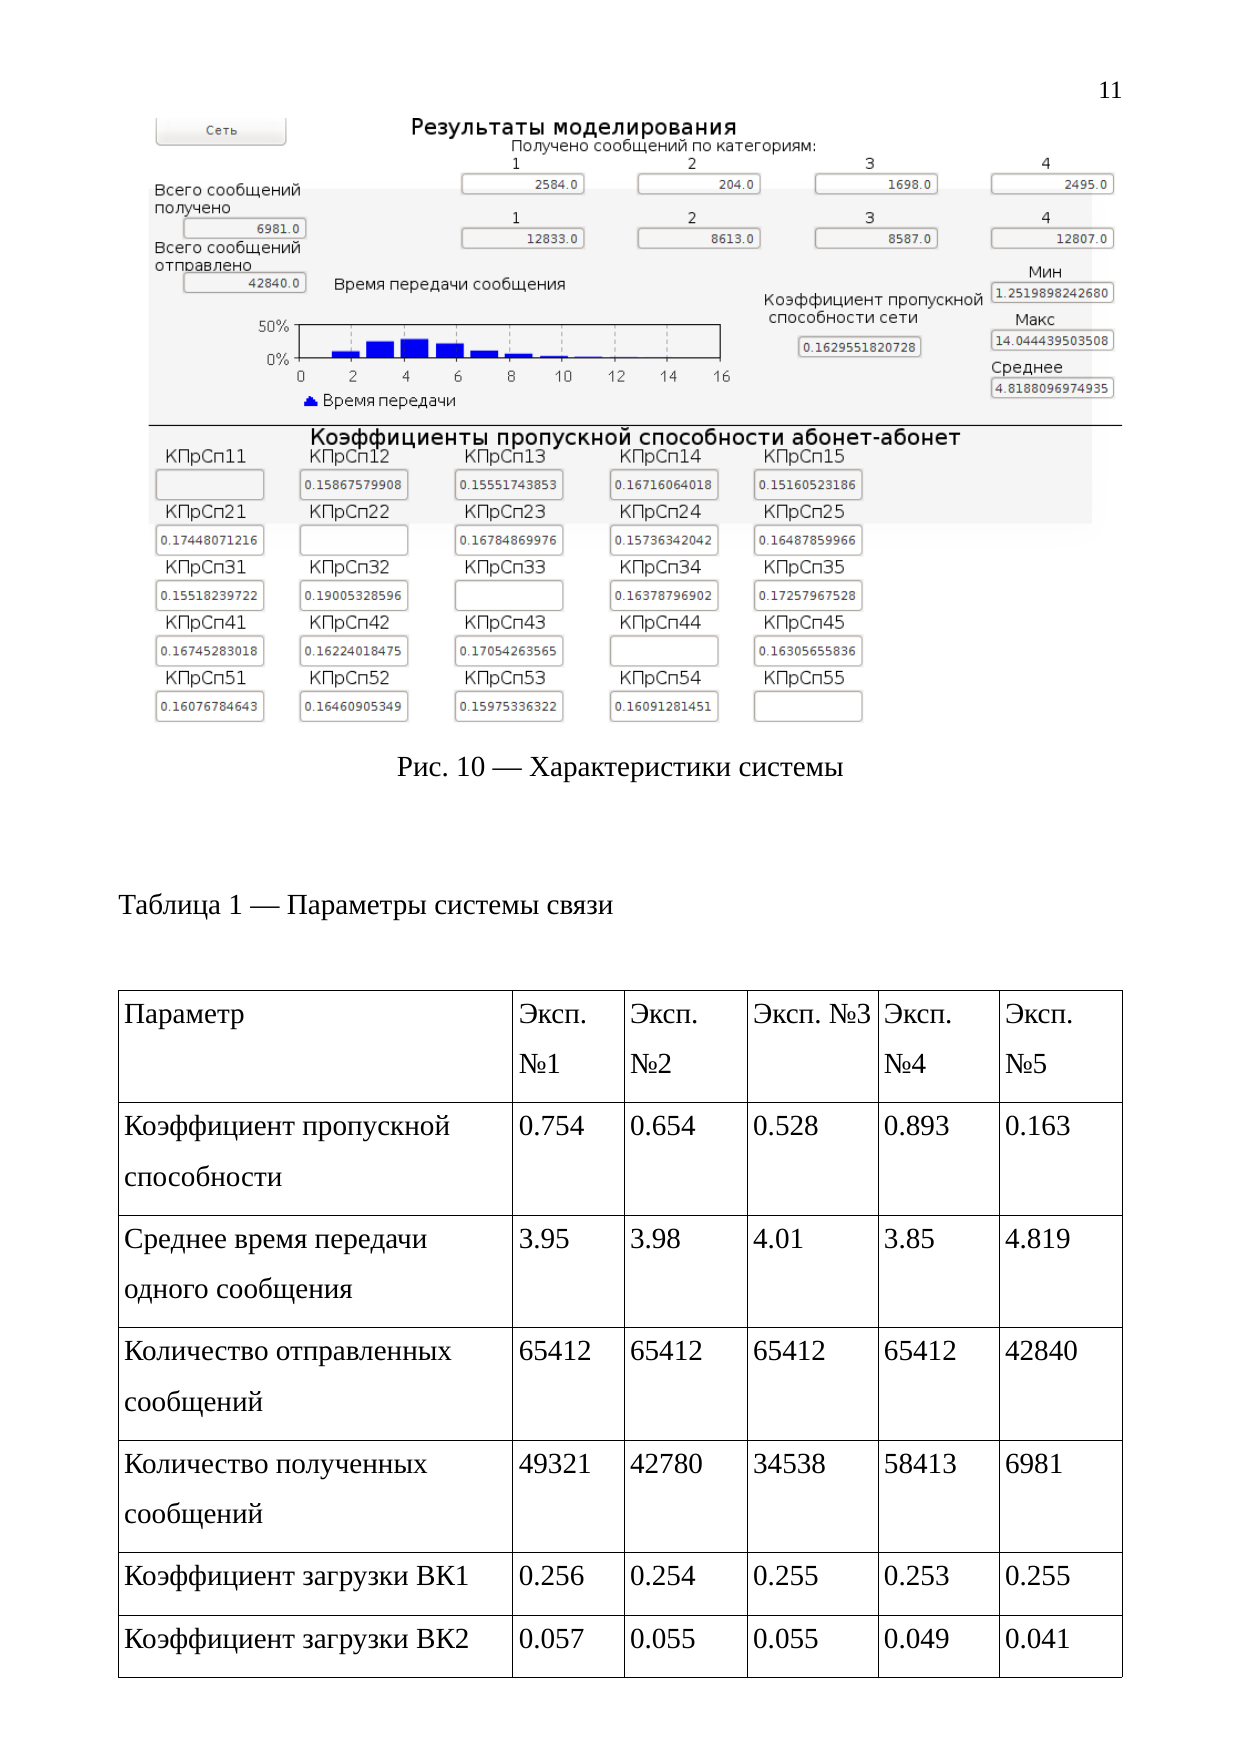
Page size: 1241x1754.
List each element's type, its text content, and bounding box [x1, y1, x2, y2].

text Рис. 10 — Характеристики системы [118, 118, 1122, 782]
table_cell 0.893 [879, 1103, 999, 1215]
table_cell Коэффициент пропускной способности [119, 1103, 512, 1215]
table_header Эксп. №2 [625, 991, 747, 1102]
table_cell 0.041 [1000, 1616, 1122, 1677]
table_cell 0.055 [625, 1616, 747, 1677]
table_cell 0.255 [748, 1553, 878, 1614]
table_header Эксп. №1 [513, 991, 624, 1102]
table_cell 6981 [1000, 1441, 1122, 1552]
table_header Параметр [119, 991, 512, 1102]
table_cell 58413 [879, 1441, 999, 1552]
table_cell Количество отправленных сообщений [119, 1328, 512, 1440]
table_cell Количество полученных сообщений [119, 1441, 512, 1552]
table_cell 0.055 [748, 1616, 878, 1677]
table_cell Коэффициент загрузки ВК1 [119, 1553, 512, 1614]
table_cell 3.95 [513, 1216, 624, 1327]
table_cell 42840 [1000, 1328, 1122, 1440]
table_header Эксп. №4 [879, 991, 999, 1102]
table_cell 65412 [879, 1328, 999, 1440]
table_cell 65412 [748, 1328, 878, 1440]
table_cell 65412 [513, 1328, 624, 1440]
table_cell 49321 [513, 1441, 624, 1552]
table_cell 0.754 [513, 1103, 624, 1215]
text Таблица 1 — Параметры системы связи [118, 887, 1122, 921]
table_cell 4.01 [748, 1216, 878, 1327]
table_cell 0.255 [1000, 1553, 1122, 1614]
table_cell 3.98 [625, 1216, 747, 1327]
table_cell 0.253 [879, 1553, 999, 1614]
table_cell 0.256 [513, 1553, 624, 1614]
table_cell Среднее время передачи одного сообщения [119, 1216, 512, 1327]
table_cell 0.163 [1000, 1103, 1122, 1215]
table_header Эксп. №3 [748, 991, 878, 1102]
table_cell 0.057 [513, 1616, 624, 1677]
table_header Эксп. №5 [1000, 991, 1122, 1102]
table_cell 3.85 [879, 1216, 999, 1327]
table_cell 0.528 [748, 1103, 878, 1215]
table_cell 4.819 [1000, 1216, 1122, 1327]
table_cell 65412 [625, 1328, 747, 1440]
table_cell 34538 [748, 1441, 878, 1552]
table_cell 0.654 [625, 1103, 747, 1215]
table_cell 0.049 [879, 1616, 999, 1677]
table_cell 42780 [625, 1441, 747, 1552]
table_cell 0.254 [625, 1553, 747, 1614]
table_cell Коэффициент загрузки ВК2 [119, 1616, 512, 1677]
